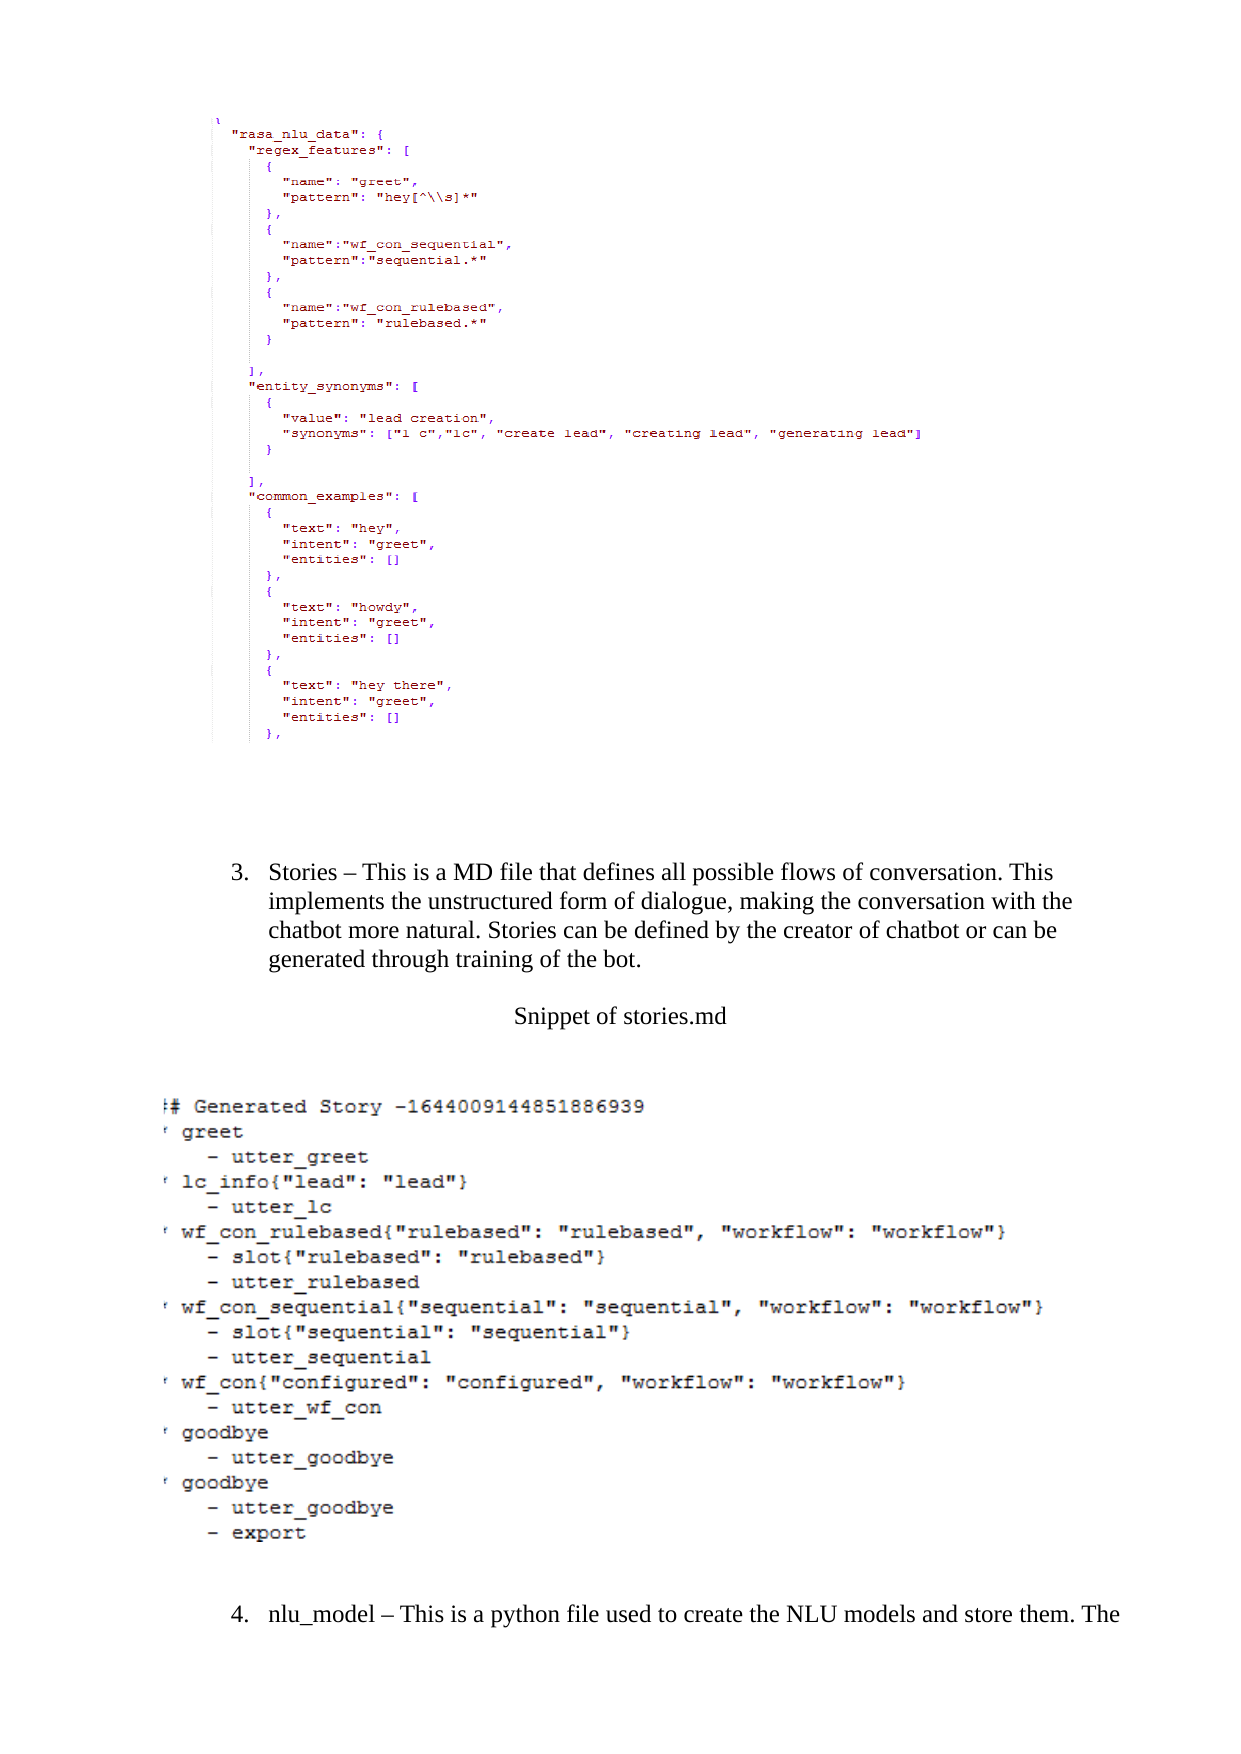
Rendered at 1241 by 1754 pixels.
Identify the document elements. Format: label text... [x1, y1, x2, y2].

list Stories – This is a MD file that defines all possible flows of conversation. This implements the unstructured form of dialogue, making the conversation with the chatbot more natural. Stories can be defined by the creator of chatbot or can be generated through training of the bot. [231, 857, 1122, 972]
picture [163, 1058, 1077, 1542]
text Snippet of stories.md [118, 1001, 1122, 1030]
picture [211, 118, 1029, 743]
list nlu_model – This is a python file used to create the NLU models and store them. The [231, 1599, 1122, 1628]
